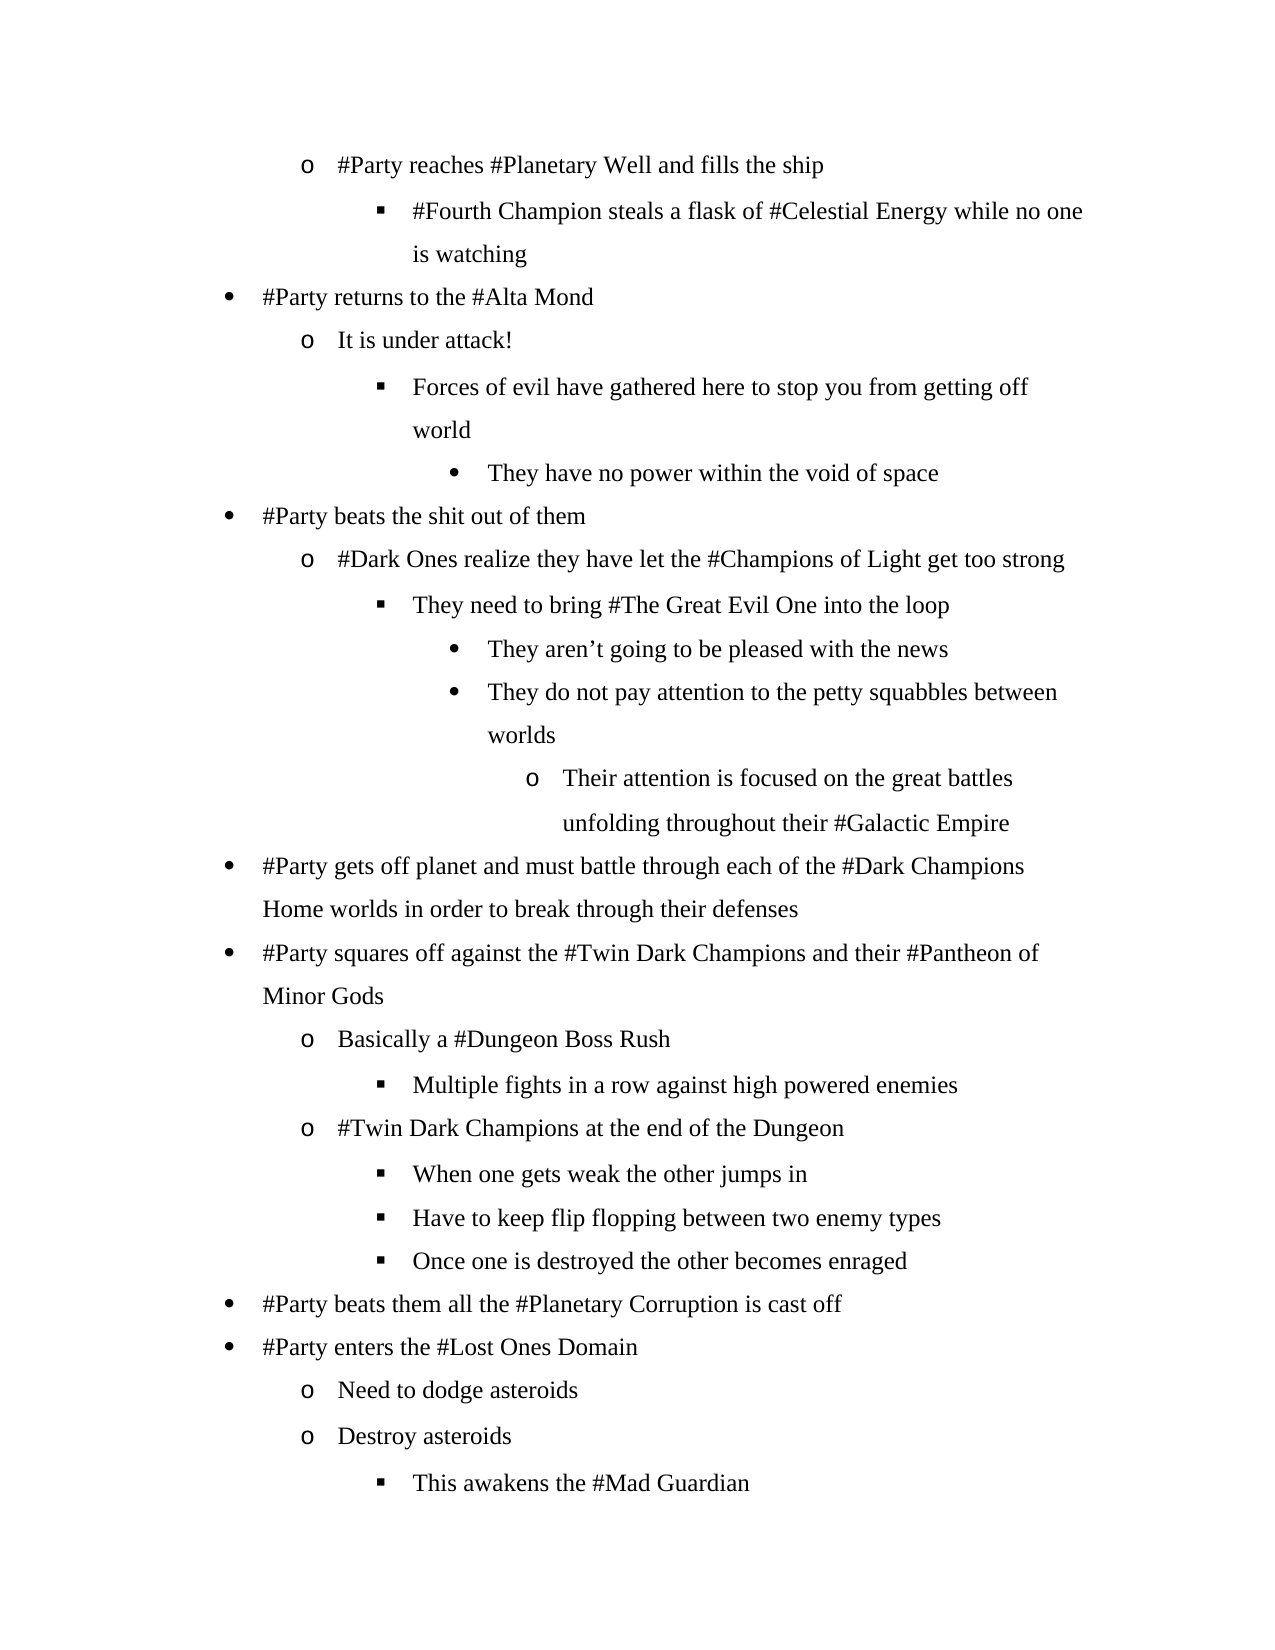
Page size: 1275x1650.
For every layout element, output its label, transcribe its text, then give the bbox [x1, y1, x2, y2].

list Once one is destroyed the other becomes enraged [375, 1246, 1087, 1274]
list #Twin Dark Champions at the end of the Dungeon [300, 1113, 1087, 1144]
list Have to keep flip flopping between two enemy types [375, 1203, 1087, 1231]
list Multiple fights in a row against high powered enemies [375, 1070, 1087, 1099]
list #Party squares off against the #Twin Dark Champions and their #Pantheon of Minor Gods [225, 938, 1087, 1009]
list When one gets weak the other jumps in [375, 1159, 1087, 1188]
list #Party beats them all the #Planetary Corruption is cast off [225, 1289, 1087, 1318]
list Destroy asteroids [300, 1421, 1087, 1452]
list #Party reaches #Planetary Well and fills the ship [300, 150, 1087, 181]
list #Party returns to the #Alta Mond [225, 282, 1087, 311]
list Need to dodge asteroids [300, 1375, 1087, 1406]
list Their attention is focused on the great battles unfolding throughout their #Galactic Empire [525, 763, 1087, 837]
list #Fourth Champion steals a flask of #Celestial Energy while no one is watching [375, 196, 1087, 268]
list It is under attack! [300, 326, 1087, 356]
list They have no power within the void of space [450, 458, 1087, 487]
list #Party enters the #Lost Ones Domain [225, 1332, 1087, 1361]
list Basically a #Dungeon Boss Rush [300, 1024, 1087, 1055]
list This awakens the #Mad Guardian [375, 1468, 1087, 1496]
list #Party beats the shit out of them [225, 501, 1087, 530]
list They do not pay attention to the petty squabbles between worlds [450, 677, 1087, 749]
list They aren’t going to be pleased with the news [450, 634, 1087, 662]
list #Party gets off planet and must battle through each of the #Dark Champions Home worlds in order to break through their defenses [225, 851, 1087, 923]
list Forces of evil have gathered here to stop you from getting off world [375, 372, 1087, 444]
list #Dark Ones realize they have let the #Champions of Light get too strong [300, 544, 1087, 575]
list They need to bring #The Great Evil One into the loop [375, 591, 1087, 619]
